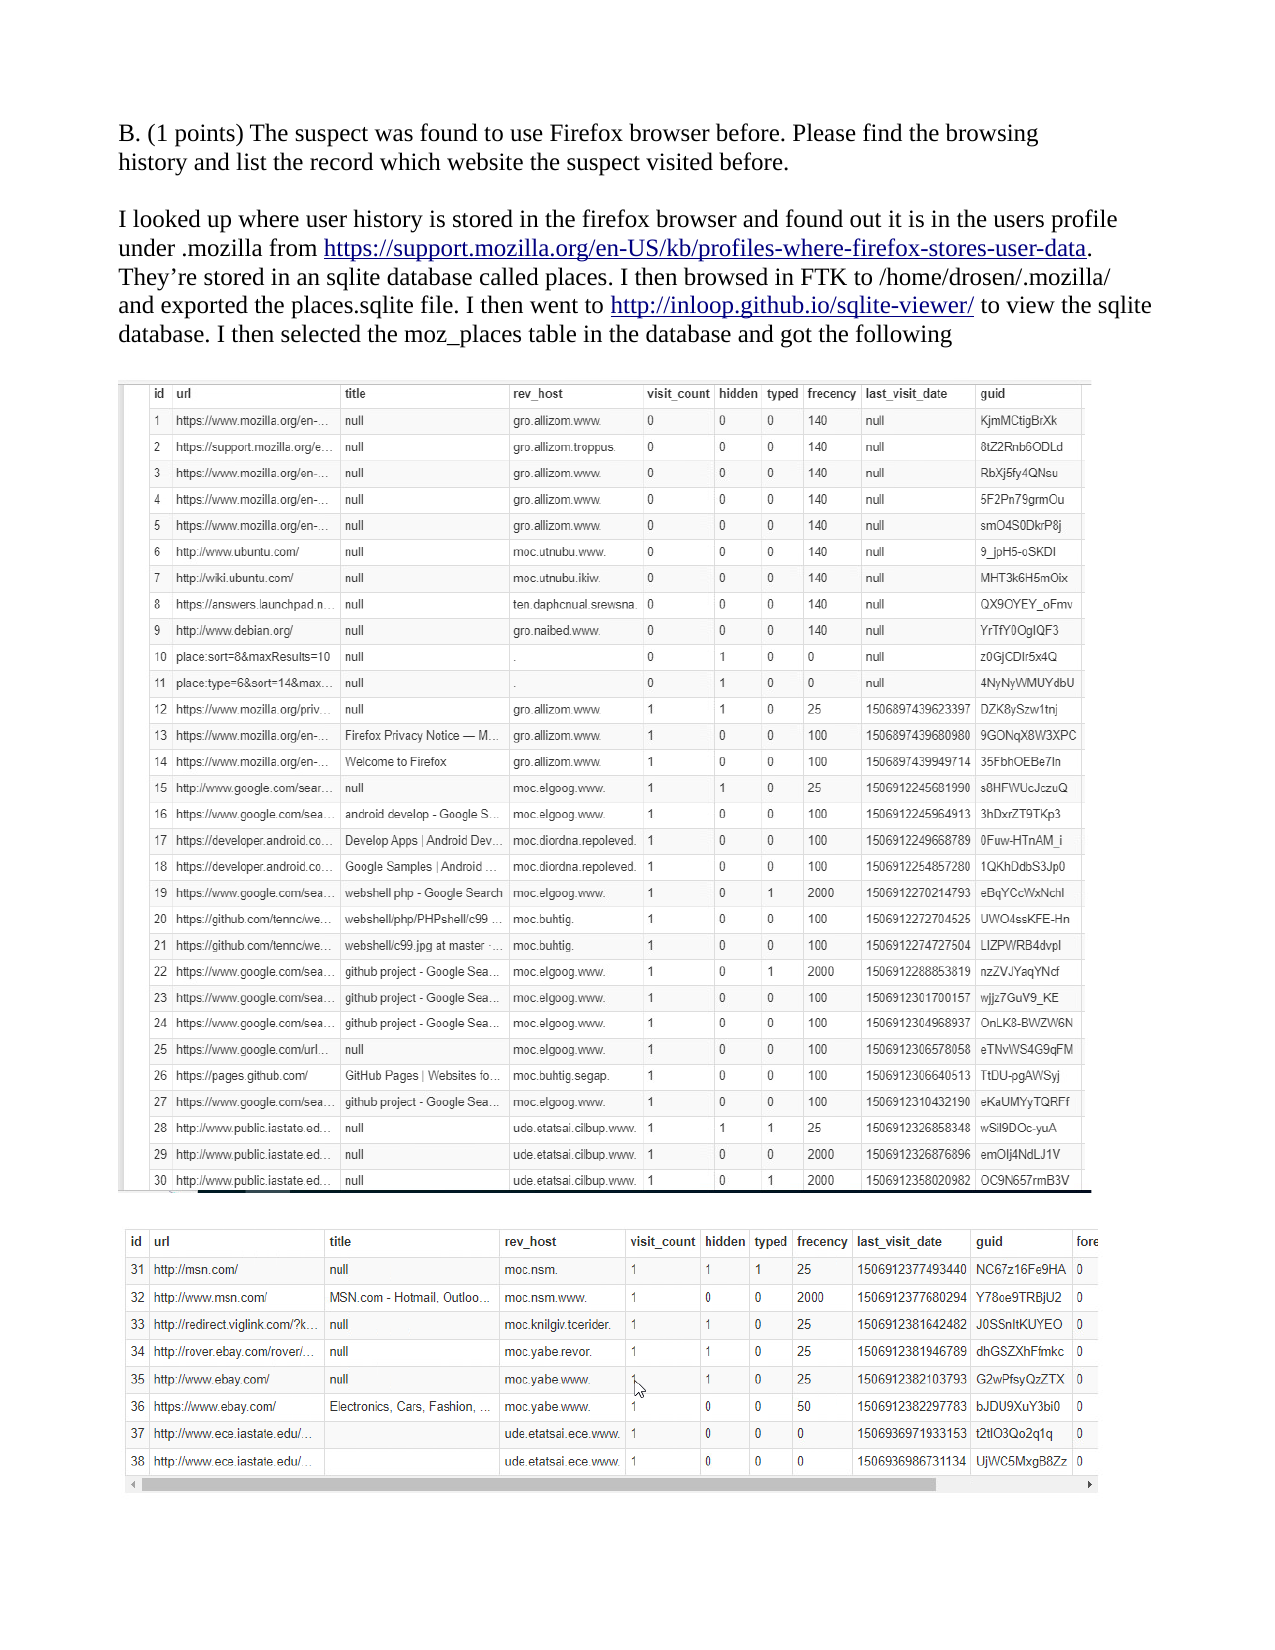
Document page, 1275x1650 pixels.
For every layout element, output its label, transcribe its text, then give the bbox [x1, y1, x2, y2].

picture [118, 1221, 1114, 1506]
text and exported the places.sqlite file. I then went to http://inloop.github.io/sqlite-viewer/ to view the sqlite database. I then selected the moz_places table in the database and got the following [118, 291, 1157, 348]
text I looked up where user history is stored in the firefox browser and found out it is in the users profile under .mozilla from https://support.mozilla.org/en-US/kb/profiles-where-firefox-stores-user-data. They’re stored in an sqlite database called places. I then browsed in FTK to /home/drosen/.mozilla/ [118, 204, 1157, 291]
picture [118, 376, 1092, 1193]
text B. (1 points) The suspect was found to use Firefox browser before. Please find the browsing [118, 118, 1157, 147]
text history and list the record which website the suspect visited before. [118, 147, 1157, 176]
